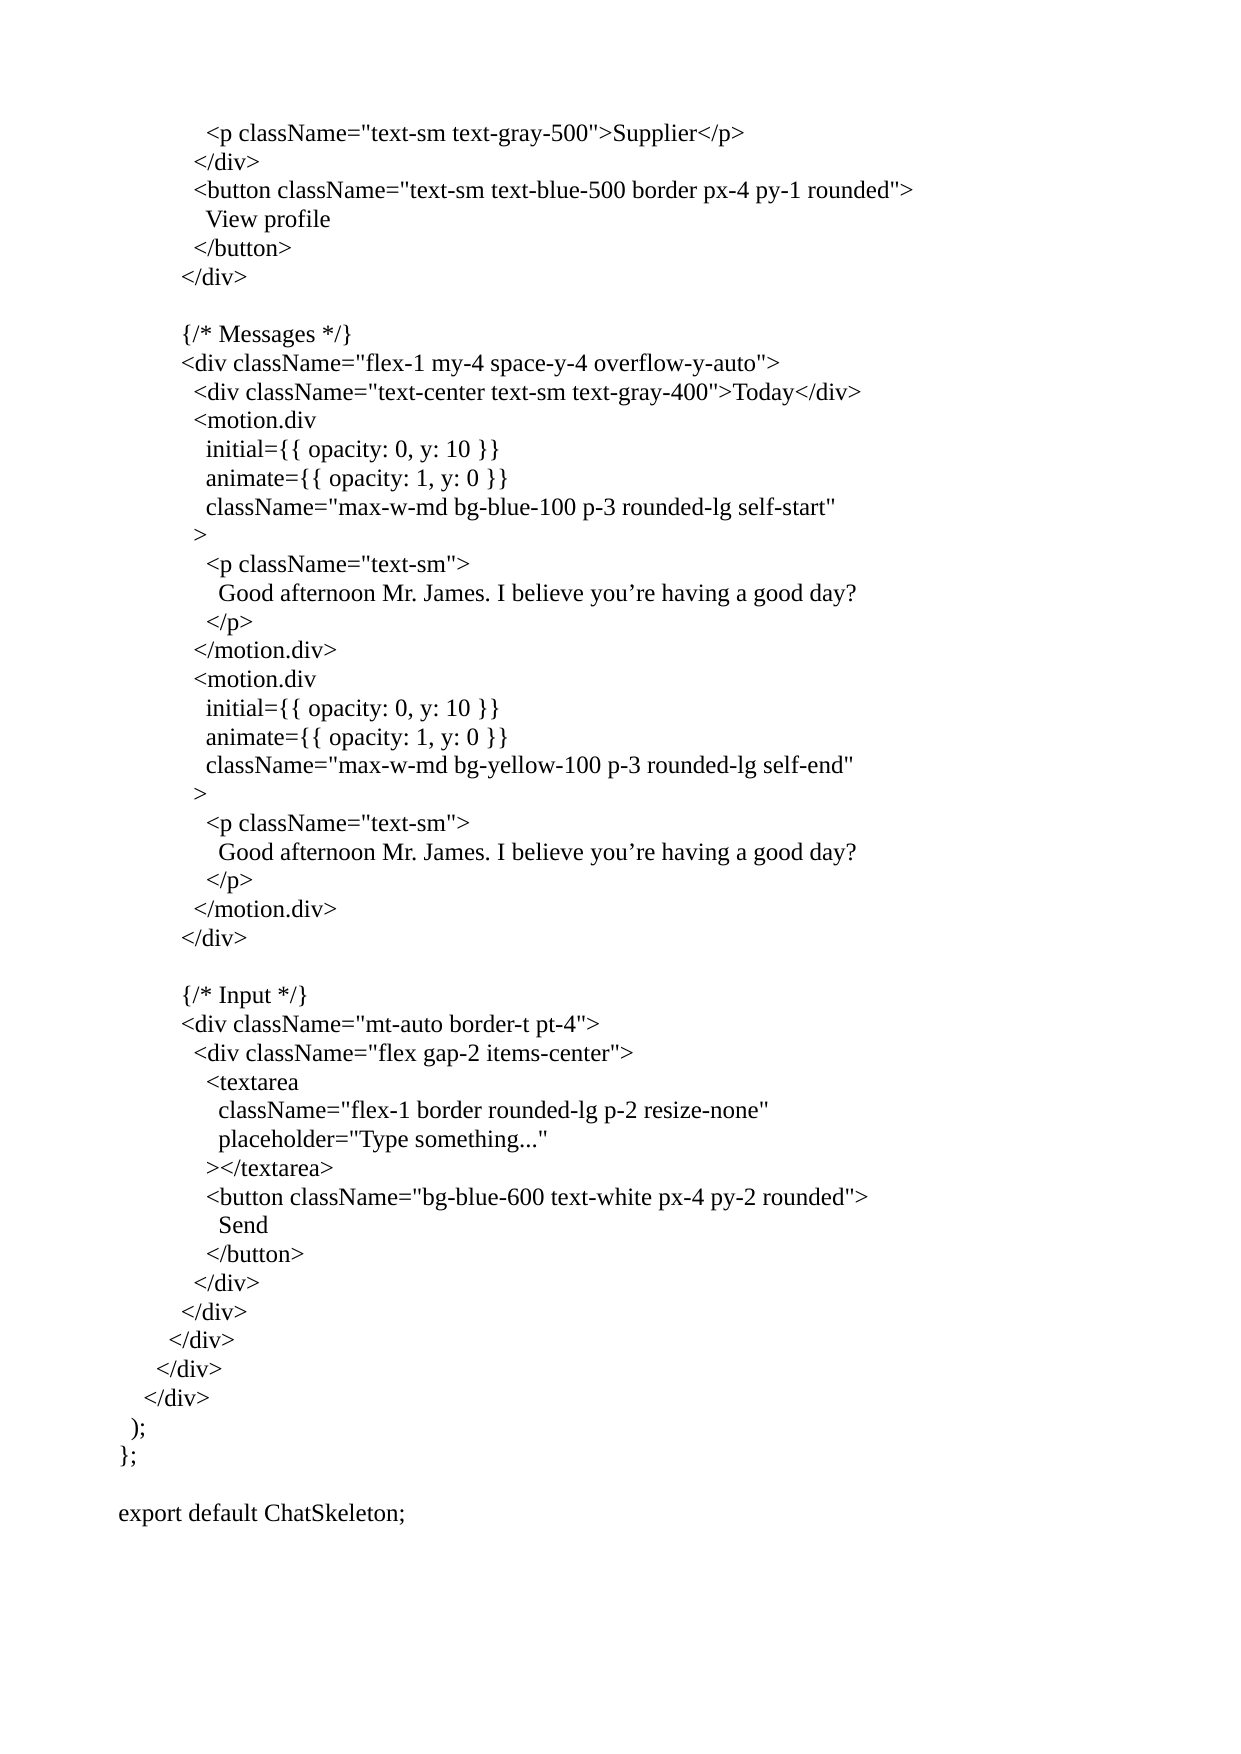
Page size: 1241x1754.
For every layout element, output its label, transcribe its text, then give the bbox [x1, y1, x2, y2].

text </div> [118, 1268, 1122, 1297]
text Good afternoon Mr. James. I believe you’re having a good day? [118, 837, 1122, 866]
text </div> [118, 1326, 1122, 1354]
text export default ChatSkeleton; [118, 1498, 1122, 1527]
text initial={{ opacity: 0, y: 10 }} [118, 434, 1122, 463]
text <div className="flex-1 my-4 space-y-4 overflow-y-auto"> [118, 348, 1122, 377]
text }; [118, 1441, 1122, 1469]
text <motion.div [118, 664, 1122, 693]
text <div className="flex gap-2 items-center"> [118, 1038, 1122, 1067]
text </button> [118, 233, 1122, 262]
text Good afternoon Mr. James. I believe you’re having a good day? [118, 578, 1122, 607]
text > [118, 779, 1122, 808]
text </motion.div> [118, 894, 1122, 923]
text ></textarea> [118, 1153, 1122, 1182]
text <button className="bg-blue-600 text-white px-4 py-2 rounded"> [118, 1182, 1122, 1211]
text placeholder="Type something..." [118, 1124, 1122, 1153]
text animate={{ opacity: 1, y: 0 }} [118, 722, 1122, 751]
text <p className="text-sm"> [118, 808, 1122, 837]
text <p className="text-sm text-gray-500">Supplier</p> [118, 118, 1122, 147]
text <textarea [118, 1067, 1122, 1096]
text className="max-w-md bg-blue-100 p-3 rounded-lg self-start" [118, 492, 1122, 521]
text </div> [118, 262, 1122, 291]
text <div className="mt-auto border-t pt-4"> [118, 1009, 1122, 1038]
text </div> [118, 1354, 1122, 1383]
text Send [118, 1211, 1122, 1239]
text <motion.div [118, 406, 1122, 434]
text </div> [118, 1383, 1122, 1412]
text initial={{ opacity: 0, y: 10 }} [118, 693, 1122, 722]
text ); [118, 1412, 1122, 1441]
text <div className="text-center text-sm text-gray-400">Today</div> [118, 377, 1122, 406]
text className="flex-1 border rounded-lg p-2 resize-none" [118, 1096, 1122, 1124]
text </div> [118, 1297, 1122, 1326]
text </button> [118, 1239, 1122, 1268]
text className="max-w-md bg-yellow-100 p-3 rounded-lg self-end" [118, 751, 1122, 779]
text <p className="text-sm"> [118, 549, 1122, 578]
text </div> [118, 923, 1122, 952]
text <button className="text-sm text-blue-500 border px-4 py-1 rounded"> [118, 176, 1122, 204]
text animate={{ opacity: 1, y: 0 }} [118, 463, 1122, 492]
text View profile [118, 204, 1122, 233]
text > [118, 521, 1122, 549]
text </p> [118, 607, 1122, 636]
text </p> [118, 866, 1122, 894]
text </motion.div> [118, 636, 1122, 664]
text </div> [118, 147, 1122, 176]
text {/* Messages */} [118, 319, 1122, 348]
text {/* Input */} [118, 981, 1122, 1009]
